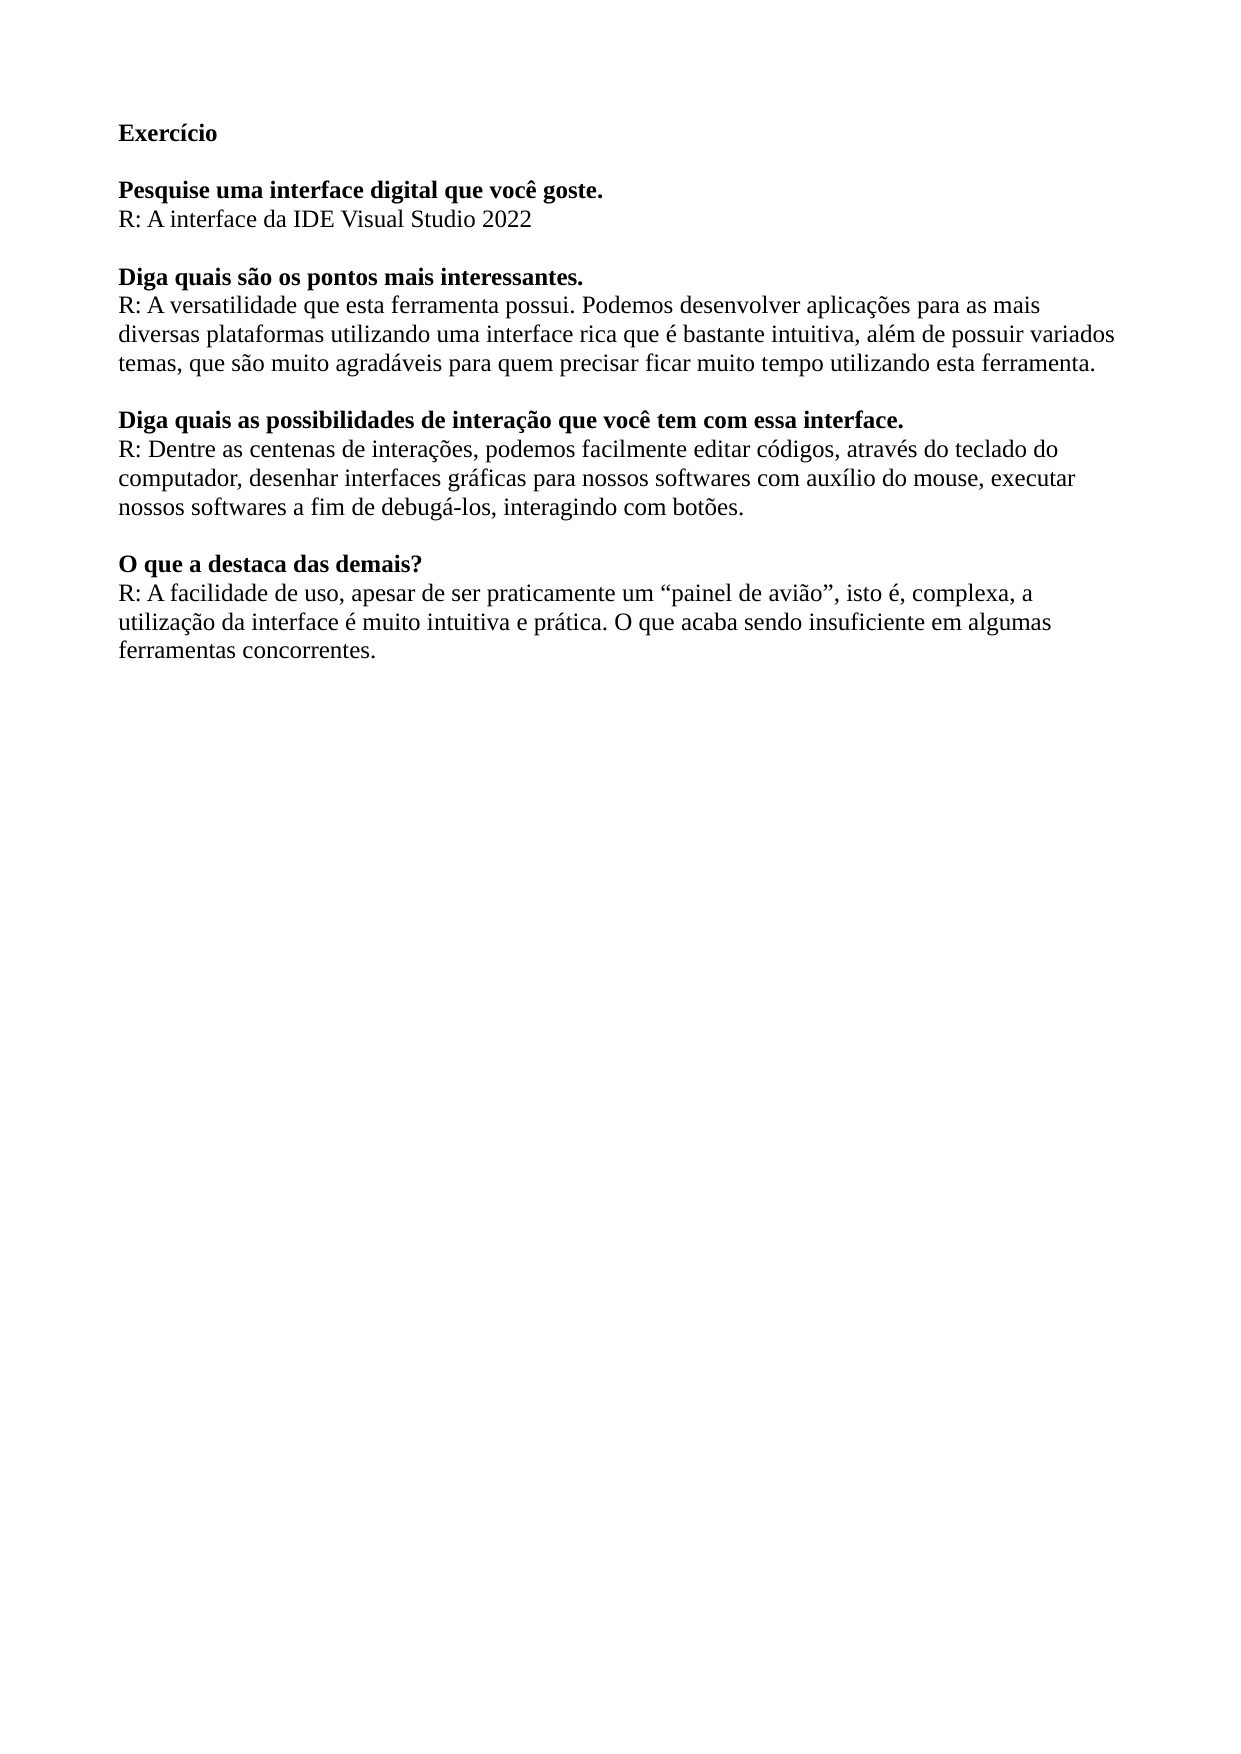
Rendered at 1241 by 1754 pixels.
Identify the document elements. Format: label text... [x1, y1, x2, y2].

text Exercício [118, 118, 1122, 147]
text Diga quais as possibilidades de interação que você tem com essa interface. [118, 406, 1122, 434]
text Pesquise uma interface digital que você goste. [118, 176, 1122, 204]
text R: A interface da IDE Visual Studio 2022 [118, 204, 1122, 233]
text R: A versatilidade que esta ferramenta possui. Podemos desenvolver aplicações para as mais diversas plataformas utilizando uma interface rica que é bastante intuitiva, além de possuir variados temas, que são muito agradáveis para quem precisar ficar muito tempo utilizando esta ferramenta. [118, 291, 1122, 377]
text Diga quais são os pontos mais interessantes. [118, 262, 1122, 291]
text R: Dentre as centenas de interações, podemos facilmente editar códigos, através do teclado do computador, desenhar interfaces gráficas para nossos softwares com auxílio do mouse, executar nossos softwares a fim de debugá-los, interagindo com botões. [118, 434, 1122, 521]
text R: A facilidade de uso, apesar de ser praticamente um “painel de avião”, isto é, complexa, a utilização da interface é muito intuitiva e prática. O que acaba sendo insuficiente em algumas ferramentas concorrentes. [118, 578, 1122, 664]
text O que a destaca das demais? [118, 549, 1122, 578]
